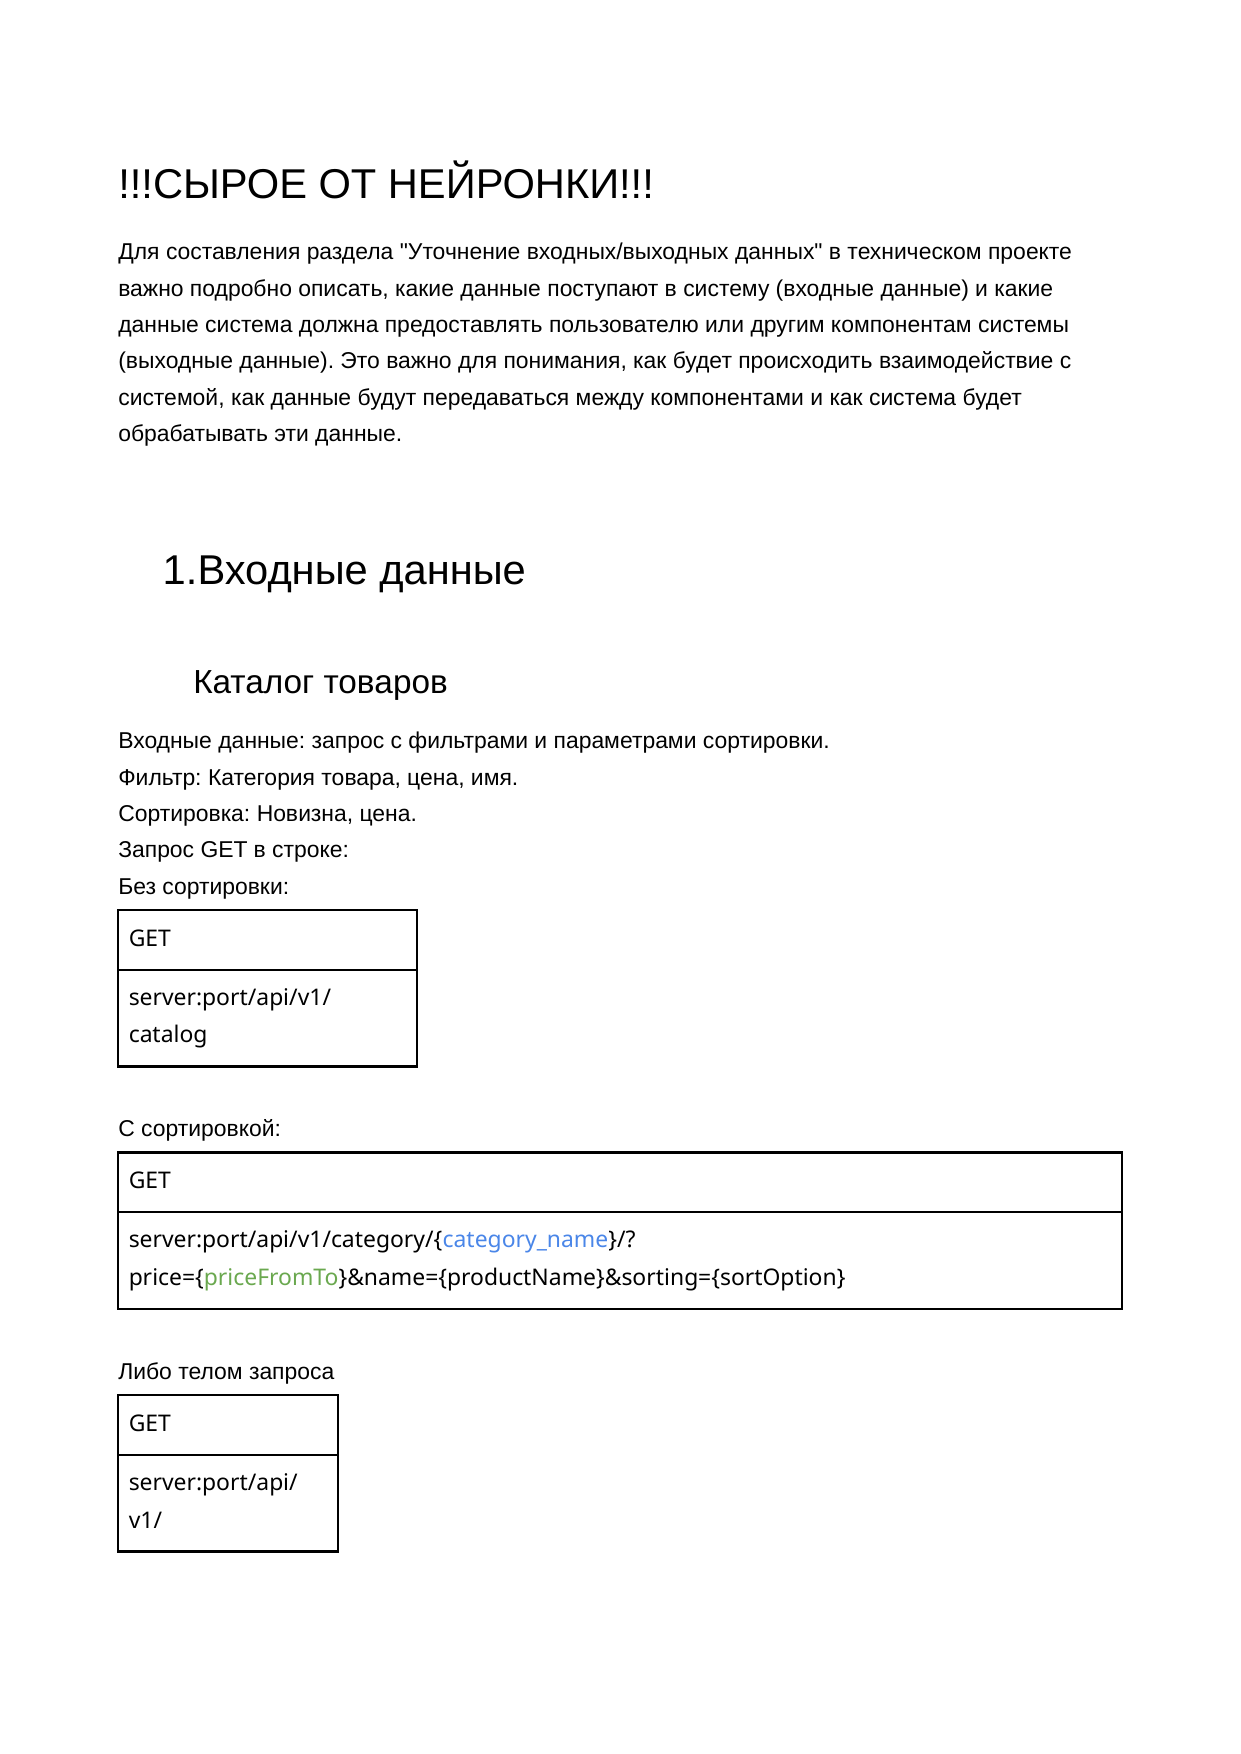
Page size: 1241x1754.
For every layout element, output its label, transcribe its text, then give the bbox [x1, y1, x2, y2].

subtitle !!!СЫРОЕ ОТ НЕЙРОНКИ!!! [118, 160, 1122, 208]
table_header GET [119, 1396, 337, 1453]
subtitle Входные данные [162, 546, 1122, 594]
text Входные данные: запрос с фильтрами и параметрами сортировки. [118, 727, 1122, 754]
text Либо телом запроса [118, 1358, 1122, 1384]
table_cell server:port/api/v1/ [119, 1456, 337, 1550]
table_cell server:port/api/v1/catalog [119, 971, 416, 1065]
text С сортировкой: [118, 1115, 1122, 1141]
text Запрос GET в строке: [118, 836, 1122, 863]
table_header GET [119, 1154, 1121, 1211]
table_cell server:port/api/v1/category/{category_name}/?price={priceFromTo}&name={productName}&sorting={sortOption} [119, 1213, 1121, 1308]
table_header GET [119, 911, 416, 968]
text Для составления раздела "Уточнение входных/выходных данных" в техническом проекте важно подробно описать, какие данные поступают в систему (входные данные) и какие данные система должна предоставлять пользователю или другим компонентам системы (выходные данные). Это важно для понимания, как будет происходить взаимодействие с системой, как данные будут передаваться между компонентами и как система будет обрабатывать эти данные. [118, 238, 1122, 446]
text Сортировка: Новизна, цена. [118, 800, 1122, 826]
subtitle Каталог товаров [193, 662, 1122, 700]
text Без сортировки: [118, 873, 1122, 899]
text Фильтр: Категория товара, цена, имя. [118, 764, 1122, 790]
